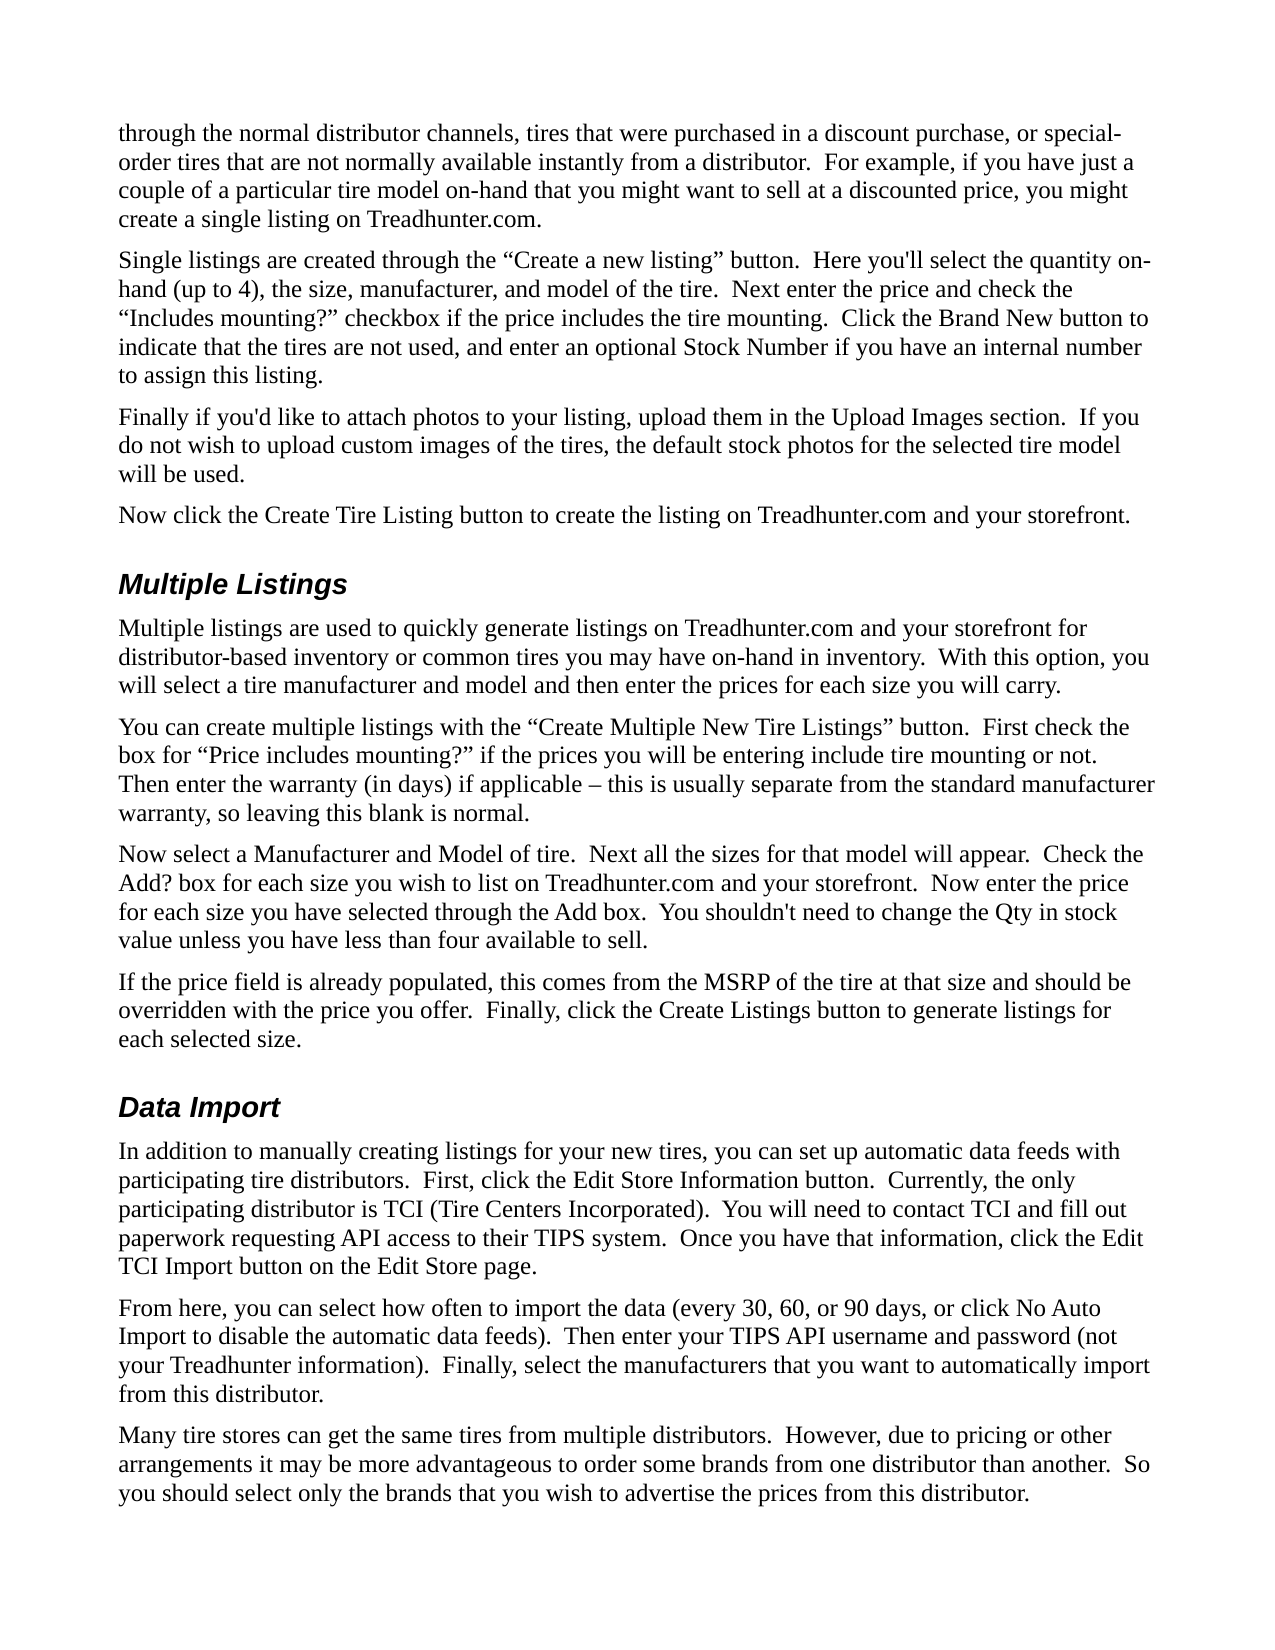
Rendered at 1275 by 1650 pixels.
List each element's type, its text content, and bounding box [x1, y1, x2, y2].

text Finally if you'd like to attach photos to your listing, upload them in the Upload Images section. If you do not wish to upload custom images of the tires, the default stock photos for the selected tire model will be used. [118, 402, 1157, 488]
text Now click the Create Tire Listing button to create the listing on Treadhunter.com and your storefront. [118, 501, 1157, 529]
text If the price field is already populated, this comes from the MSRP of the tire at that size and should be overridden with the price you offer. Finally, click the Create Listings button to generate listings for each selected size. [118, 967, 1157, 1053]
text Now select a Manufacturer and Model of tire. Next all the sizes for that model will appear. Check the Add? box for each size you wish to list on Treadhunter.com and your storefront. Now enter the price for each size you have selected through the Add box. You shouldn't need to change the Qty in stock value unless you have less than four available to sell. [118, 839, 1157, 954]
text From here, you can select how often to import the data (every 30, 60, or 90 days, or click No Auto Import to disable the automatic data feeds). Then enter your TIPS API username and password (not your Treadhunter information). Finally, select the manufacturers that you want to automatically import from this distributor. [118, 1293, 1157, 1408]
subtitle Multiple Listings [118, 567, 1157, 600]
text Multiple listings are used to quickly generate listings on Treadhunter.com and your storefront for distributor-based inventory or common tires you may have on-hand in inventory. With this option, you will select a tire manufacturer and model and then enter the prices for each size you will carry. [118, 613, 1157, 699]
text You can create multiple listings with the “Create Multiple New Tire Listings” button. First check the box for “Price includes mounting?” if the prices you will be entering include tire mounting or not. Then enter the warranty (in days) if applicable – this is usually separate from the standard manufacturer warranty, so leaving this blank is normal. [118, 712, 1157, 827]
text In addition to manually creating listings for your new tires, you can set up automatic data feeds with participating tire distributors. First, click the Edit Store Information button. Currently, the only participating distributor is TCI (Tire Centers Incorporated). You will need to contact TCI and fill out paperwork requesting API access to their TIPS system. Once you have that information, click the Edit TCI Import button on the Edit Store page. [118, 1136, 1157, 1280]
text Single listings are created through the “Create a new listing” button. Here you'll select the quantity on-hand (up to 4), the size, manufacturer, and model of the tire. Next enter the price and check the “Includes mounting?” checkbox if the price includes the tire mounting. Click the Brand New button to indicate that the tires are not used, and enter an optional Stock Number if you have an internal number to assign this listing. [118, 246, 1157, 389]
text Many tire stores can get the same tires from multiple distributors. However, due to pricing or other arrangements it may be more advantageous to order some brands from one distributor than another. So you should select only the brands that you wish to advertise the prices from this distributor. [118, 1420, 1157, 1506]
subtitle Data Import [118, 1090, 1157, 1124]
text through the normal distributor channels, tires that were purchased in a discount purchase, or special-order tires that are not normally available instantly from a distributor. For example, if you have just a couple of a particular tire model on-hand that you might want to sell at a discounted price, you might create a single listing on Treadhunter.com. [118, 118, 1157, 233]
